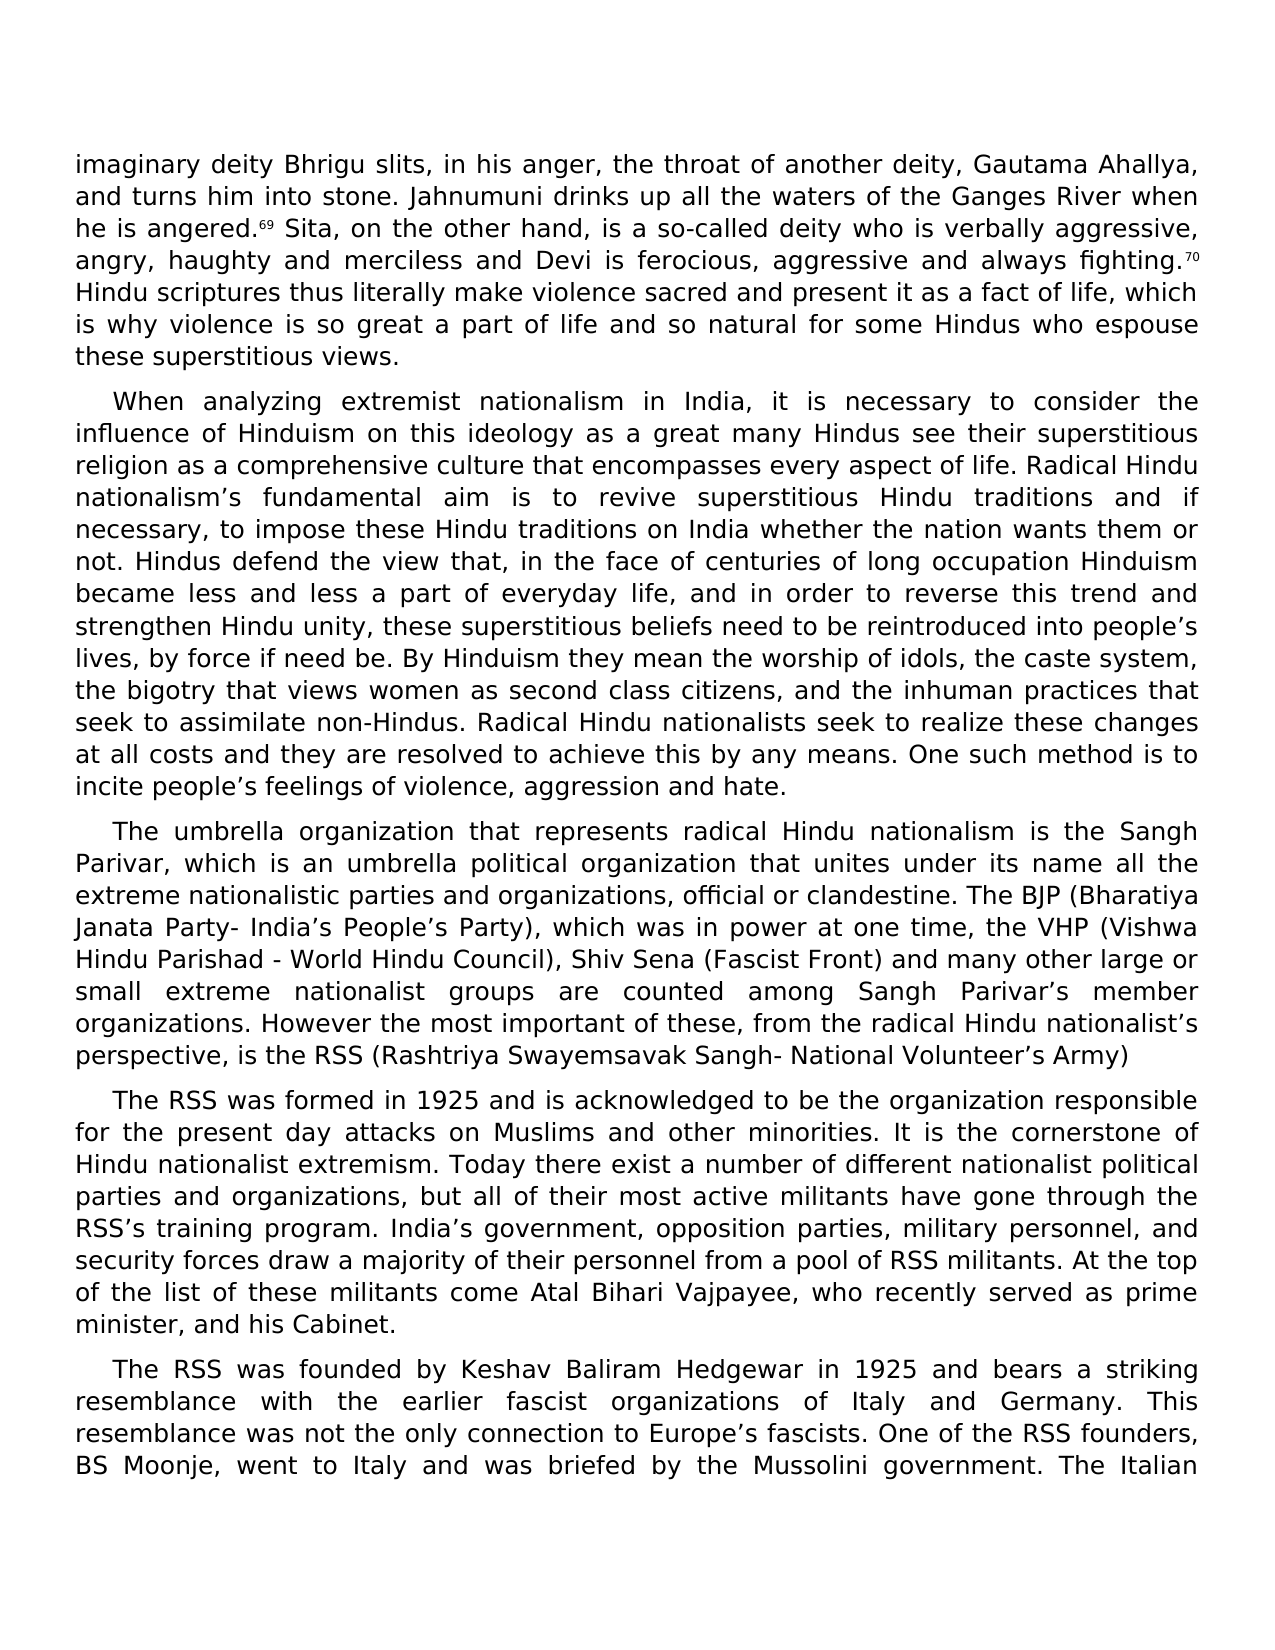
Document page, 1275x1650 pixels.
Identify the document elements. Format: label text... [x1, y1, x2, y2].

text When analyzing extremist nationalism in India, it is necessary to consider the influence of Hinduism on this ideology as a great many Hindus see their superstitious religion as a comprehensive culture that encompasses every aspect of life. Radical Hindu nationalism’s fundamental aim is to revive superstitious Hindu traditions and if necessary, to impose these Hindu traditions on India whether the nation wants them or not. Hindus defend the view that, in the face of centuries of long occupation Hinduism became less and less a part of everyday life, and in order to reverse this trend and strengthen Hindu unity, these superstitious beliefs need to be reintroduced into people’s lives, by force if need be. By Hinduism they mean the worship of idols, the caste system, the bigotry that views women as second class citizens, and the inhuman practices that seek to assimilate non-Hindus. Radical Hindu nationalists seek to realize these changes at all costs and they are resolved to achieve this by any means. One such method is to incite people’s feelings of violence, aggression and hate. [75, 387, 1200, 801]
text The RSS was founded by Keshav Baliram Hedgewar in 1925 and bears a striking resemblance with the earlier fascist organizations of Italy and Germany. This resemblance was not the only connection to Europe’s fascists. One of the RSS founders, BS Moonje, went to Italy and was briefed by the Mussolini government. The Italian [75, 1355, 1200, 1480]
text The RSS was formed in 1925 and is acknowledged to be the organization responsible for the present day attacks on Muslims and other minorities. It is the cornerstone of Hindu nationalist extremism. Today there exist a number of different nationalist political parties and organizations, but all of their most active militants have gone through the RSS’s training program. India’s government, opposition parties, military personnel, and security forces draw a majority of their personnel from a pool of RSS militants. At the top of the list of these militants come Atal Bihari Vajpayee, who recently served as prime minister, and his Cabinet. [75, 1086, 1200, 1339]
text The umbrella organization that represents radical Hindu nationalism is the Sangh Parivar, which is an umbrella political organization that unites under its name all the extreme nationalistic parties and organizations, official or clandestine. The BJP (Bharatiya Janata Party- India’s People’s Party), which was in power at one time, the VHP (Vishwa Hindu Parishad - World Hindu Council), Shiv Sena (Fascist Front) and many other large or small extreme nationalist groups are counted among Sangh Parivar’s member organizations. However the most important of these, from the radical Hindu nationalist’s perspective, is the RSS (Rashtriya Swayemsavak Sangh- National Volunteer’s Army) [75, 817, 1200, 1070]
text imaginary deity Bhrigu slits, in his anger, the throat of another deity, Gautama Ahallya, and turns him into stone. Jahnumuni drinks up all the waters of the Ganges River when he is angered.69 Sita, on the other hand, is a so-called deity who is verbally aggressive, angry, haughty and merciless and Devi is ferocious, aggressive and always fighting.70 Hindu scriptures thus literally make violence sacred and present it as a fact of life, which is why violence is so great a part of life and so natural for some Hindus who espouse these superstitious views. [75, 150, 1200, 372]
